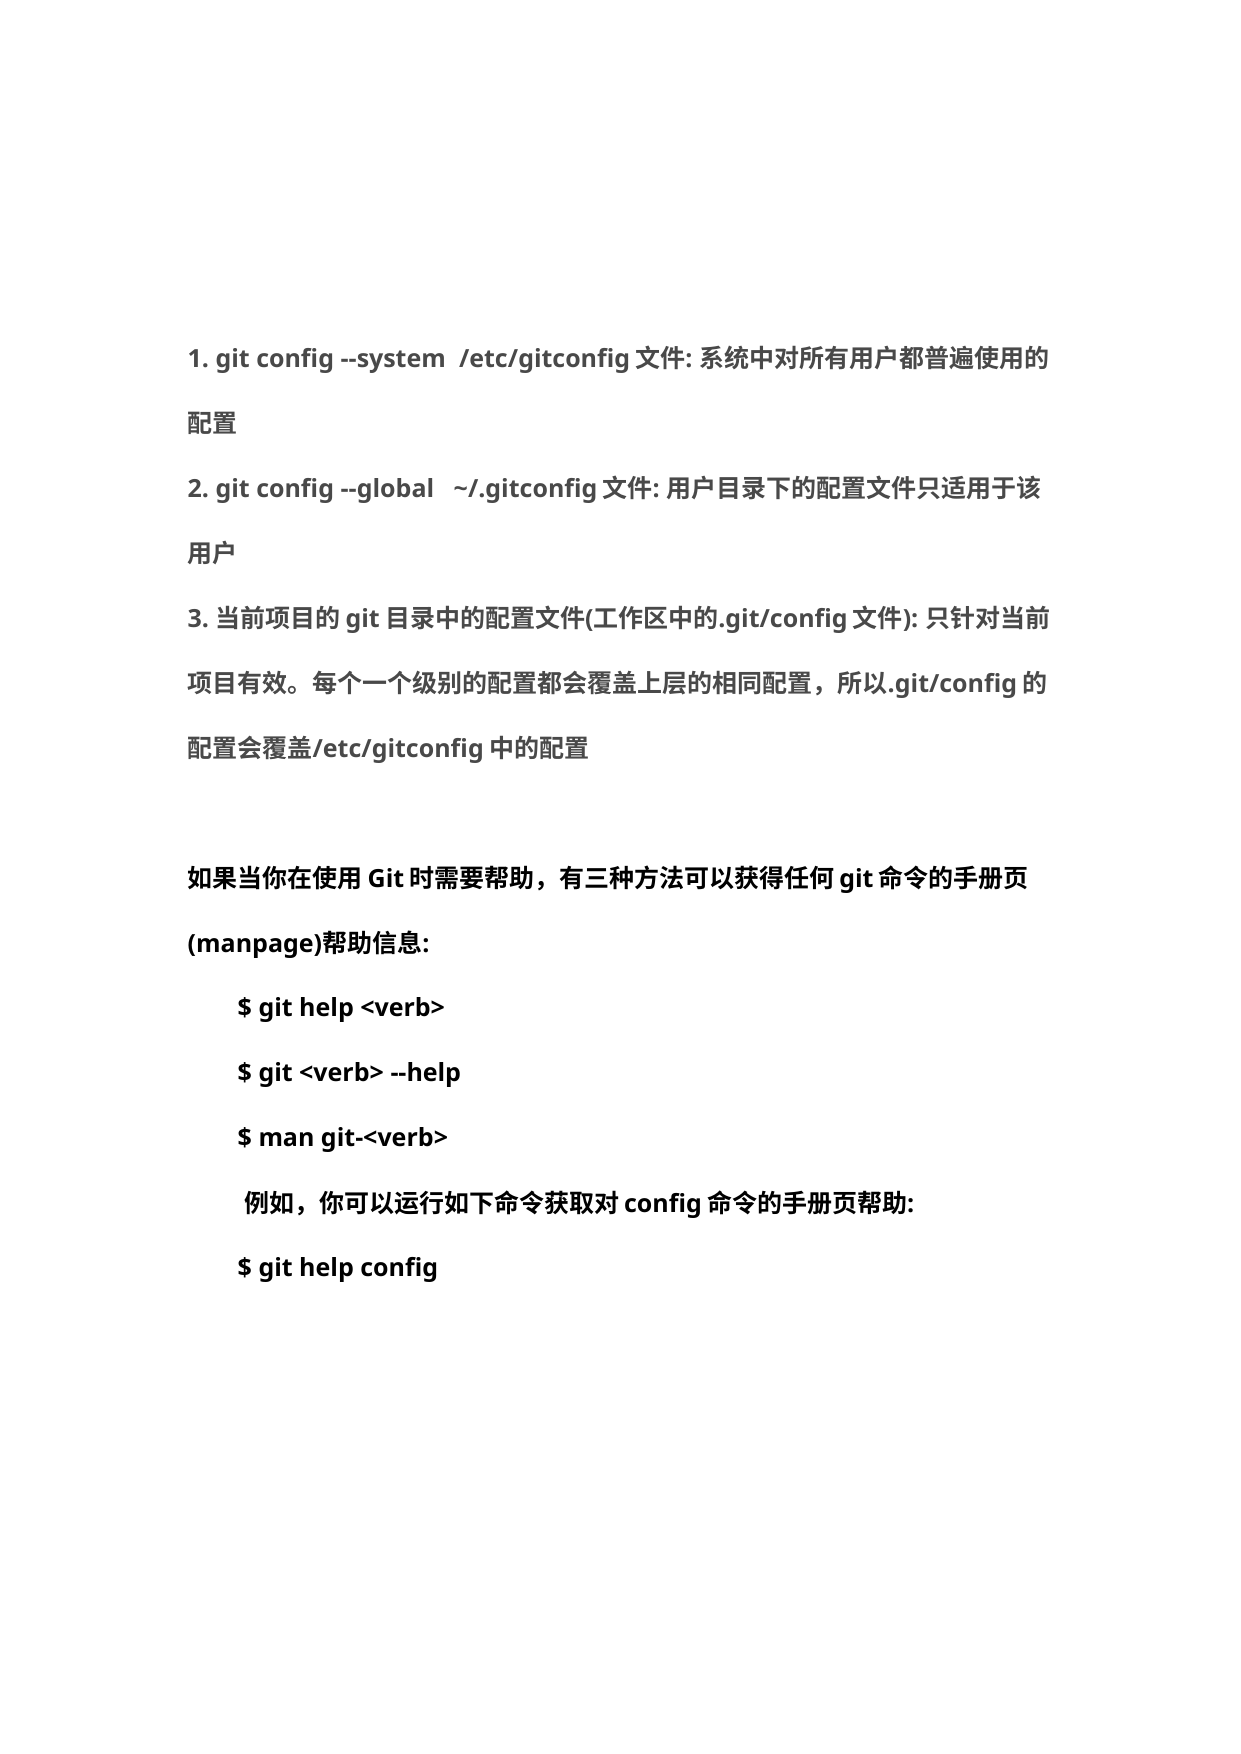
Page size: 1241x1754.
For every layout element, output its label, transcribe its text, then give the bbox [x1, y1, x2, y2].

text 例如，你可以运行如下命令获取对config命令的手册页帮助: [187, 1169, 1053, 1234]
text $ git help config [187, 1234, 1053, 1299]
text 2. git config --global ~/.gitconfig文件: 用户目录下的配置文件只适用于该用户 [187, 454, 1053, 584]
text $ git help <verb> [187, 974, 1053, 1039]
text $ man git-<verb> [187, 1104, 1053, 1169]
text 1. git config --system /etc/gitconfig文件: 系统中对所有用户都普遍使用的配置 [187, 324, 1053, 454]
text $ git <verb> --help [187, 1039, 1053, 1104]
text 3. 当前项目的git目录中的配置文件(工作区中的.git/config文件): 只针对当前项目有效。每个一个级别的配置都会覆盖上层的相同配置，所以.git/config的配置会覆盖/etc/gitconfig中的配置 [187, 584, 1053, 779]
text 如果当你在使用Git时需要帮助，有三种方法可以获得任何git命令的手册页(manpage)帮助信息: [187, 844, 1053, 974]
